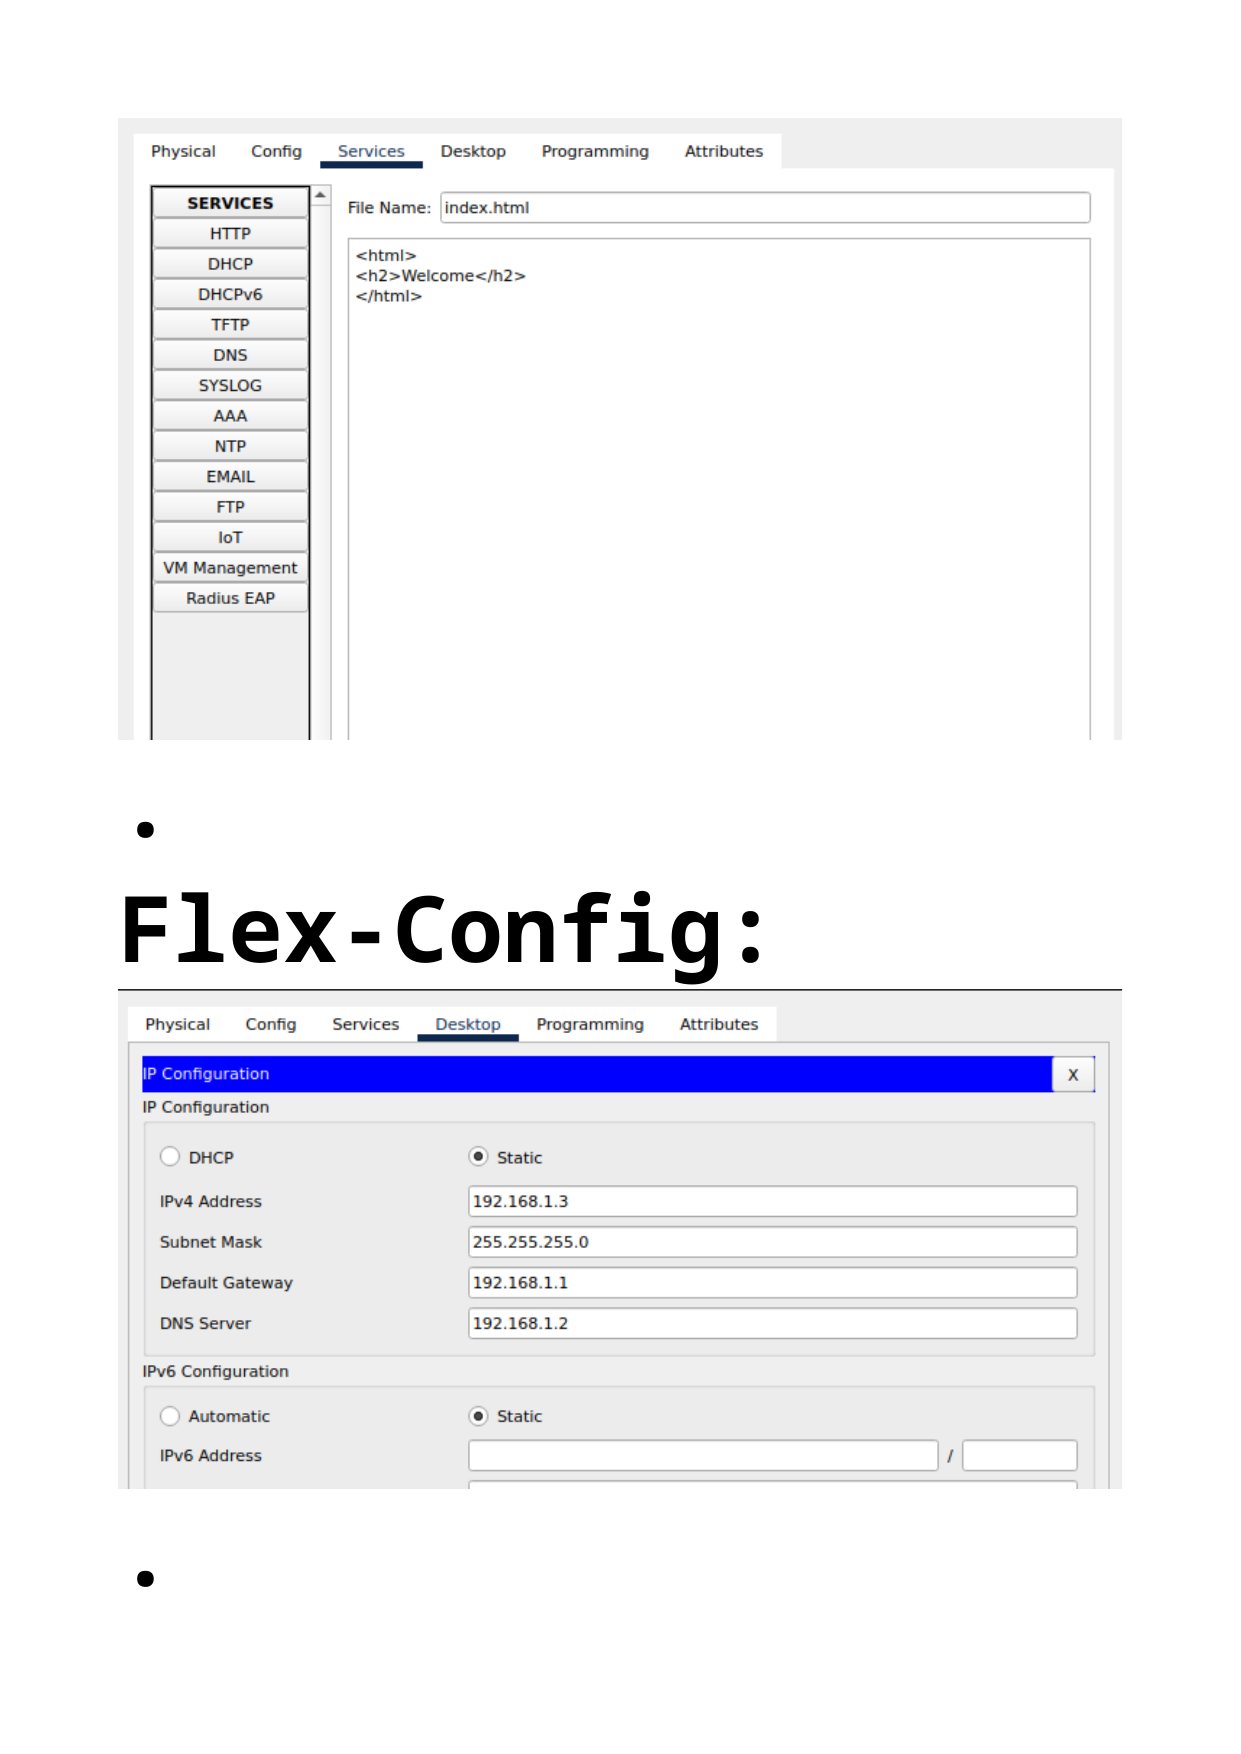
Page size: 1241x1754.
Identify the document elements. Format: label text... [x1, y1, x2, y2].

text . [118, 740, 1122, 864]
text Flex-Config: [118, 864, 1122, 989]
picture [118, 118, 1123, 740]
text . [118, 1489, 1122, 1613]
picture [118, 989, 1123, 1489]
